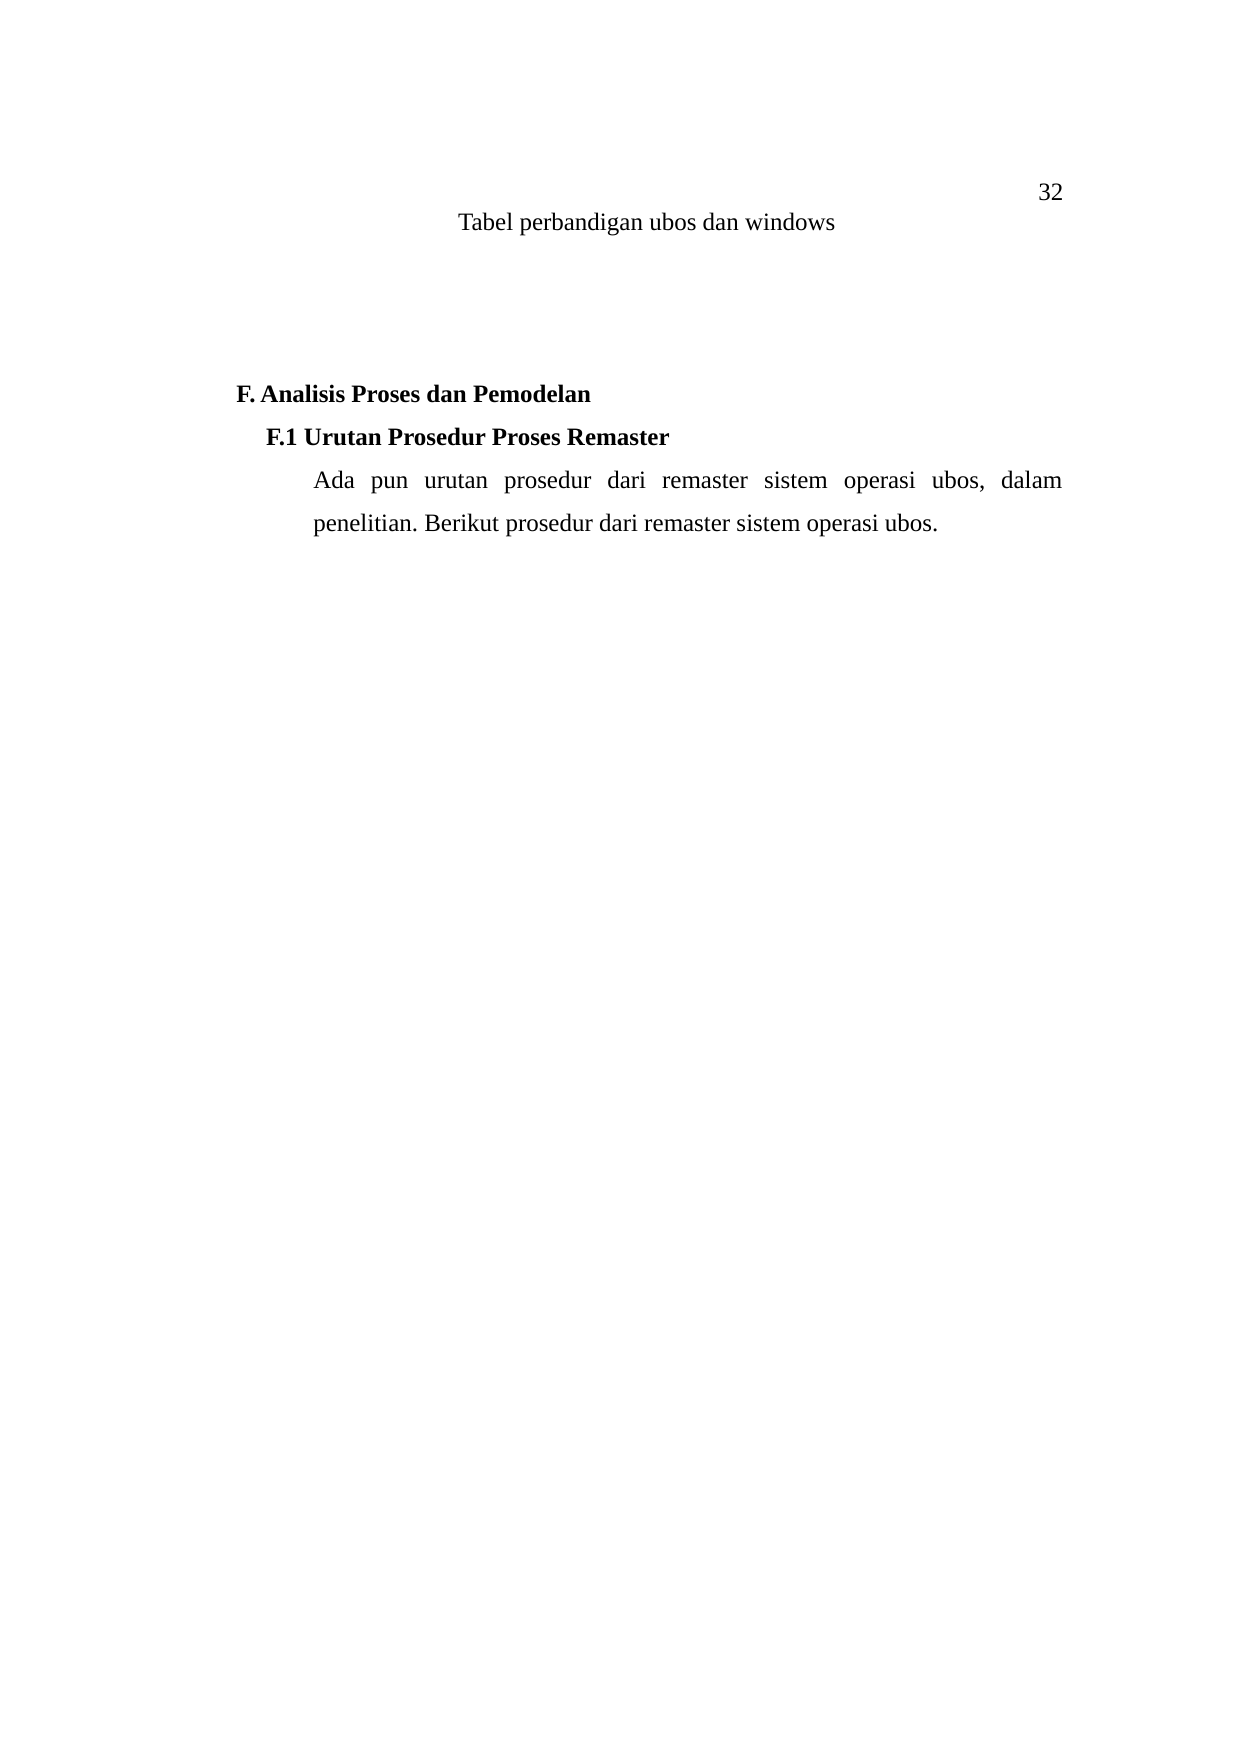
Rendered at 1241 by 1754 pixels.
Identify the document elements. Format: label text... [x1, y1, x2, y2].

text Tabel perbandigan ubos dan windows [236, 207, 1063, 235]
text F. Analisis Proses dan Pemodelan [236, 379, 1063, 408]
text Ada pun urutan prosedur dari remaster sistem operasi ubos, dalam penelitian. Berikut prosedur dari remaster sistem operasi ubos. [313, 465, 1063, 537]
text F.1 Urutan Prosedur Proses Remaster [266, 422, 1063, 451]
